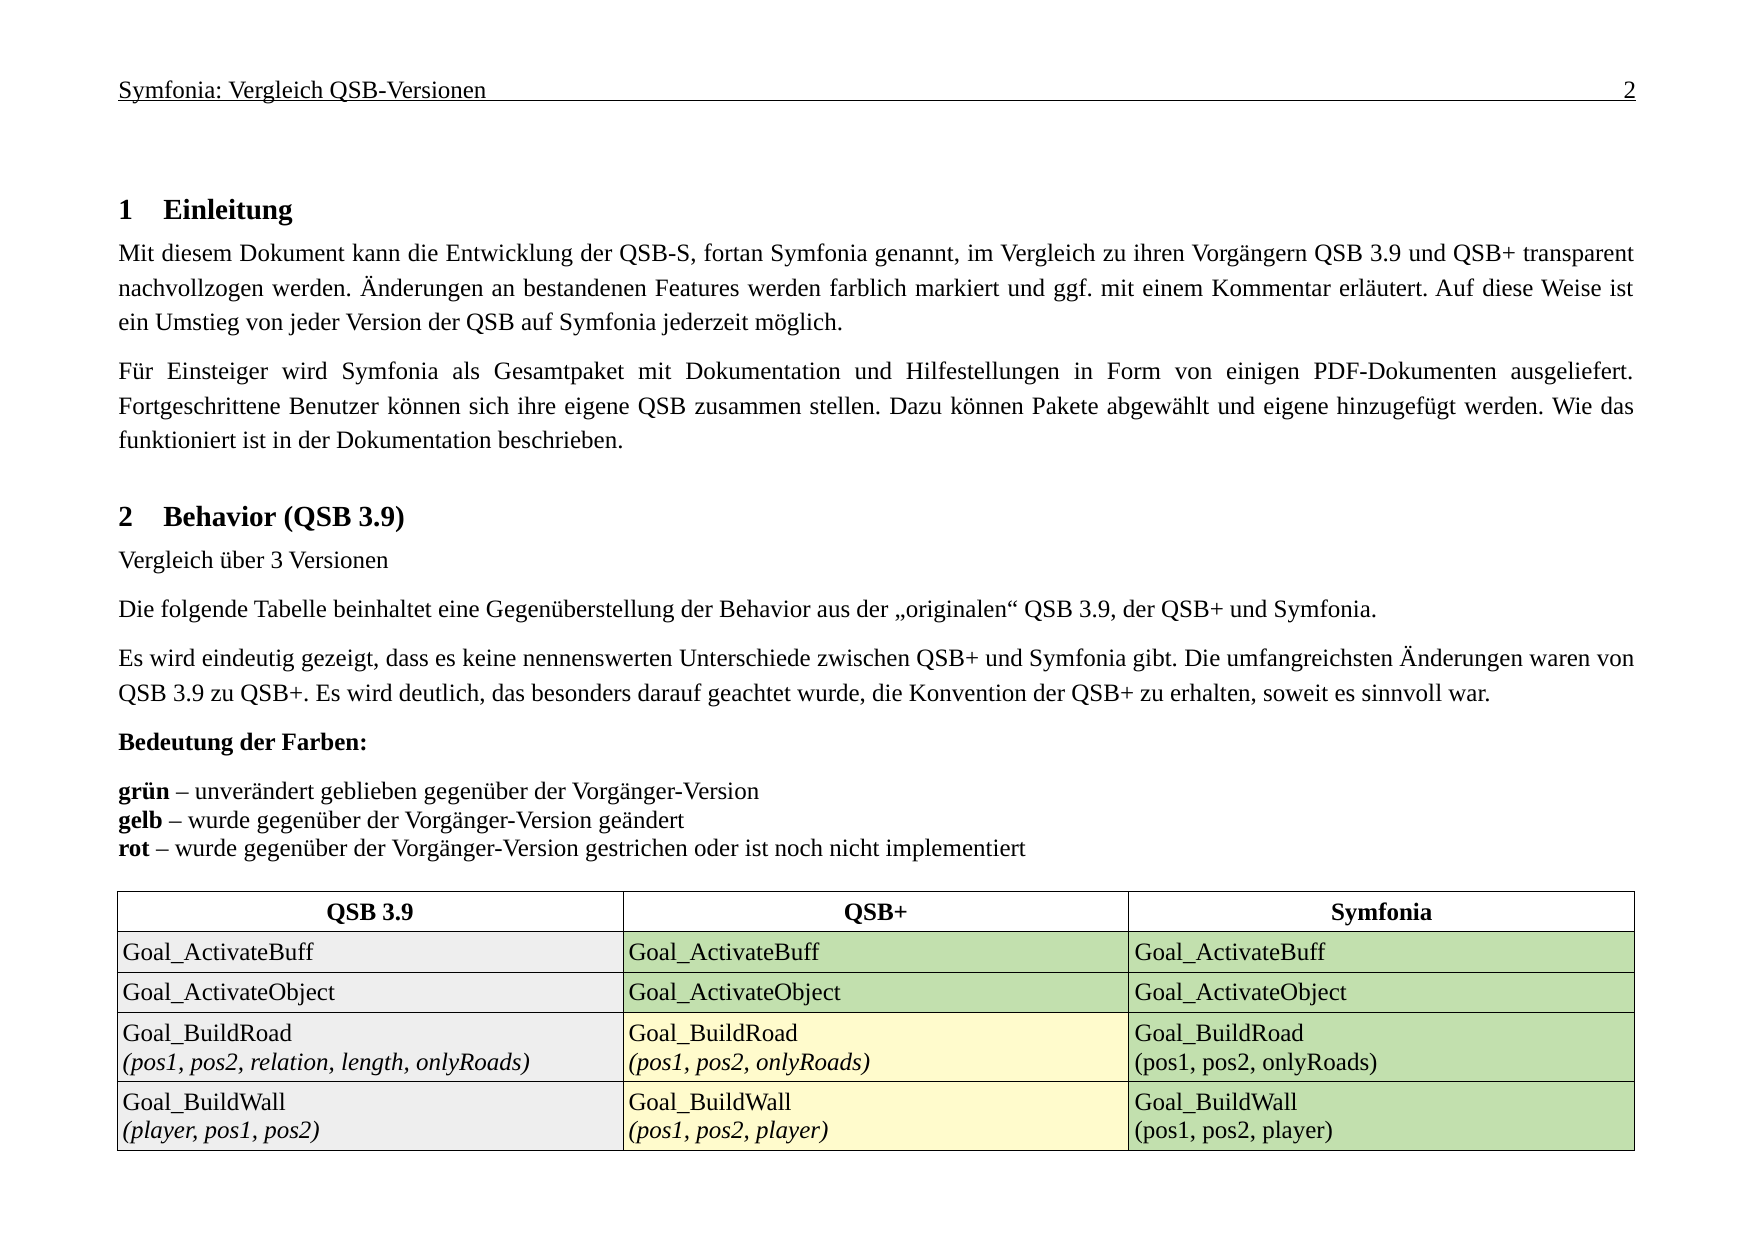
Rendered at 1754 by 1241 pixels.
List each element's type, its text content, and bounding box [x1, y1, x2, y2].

table_cell Goal_BuildWall (pos1, pos2, player) [1129, 1082, 1634, 1150]
table_header QSB 3.9 [118, 892, 623, 931]
table_cell Goal_BuildRoad (pos1, pos2, onlyRoads) [1129, 1013, 1634, 1081]
text Es wird eindeutig gezeigt, dass es keine nennenswerten Unterschiede zwischen QSB+ und Symfonia gibt. Die umfangreichsten Änderungen waren von QSB 3.9 zu QSB+. Es wird deutlich, das besonders darauf geachtet wurde, die Konvention der QSB+ zu erhalten, soweit es sinnvoll war. [118, 643, 1636, 707]
table_cell Goal_ActivateBuff [1129, 932, 1634, 972]
subtitle Behavior (QSB 3.9) [118, 499, 1636, 533]
text Bedeutung der Farben: [118, 727, 1636, 756]
text Vergleich über 3 Versionen [118, 545, 1636, 574]
table_cell Goal_BuildRoad (pos1, pos2, relation, length, onlyRoads) [118, 1013, 623, 1081]
text grün – unverändert geblieben gegenüber der Vorgänger-Version [118, 776, 1636, 805]
subtitle Einleitung [118, 192, 1636, 226]
table_cell Goal_ActivateObject [118, 973, 623, 1012]
table_cell Goal_ActivateObject [1129, 973, 1634, 1012]
table_cell Goal_BuildWall (player, pos1, pos2) [118, 1082, 623, 1150]
table_cell Goal_BuildRoad (pos1, pos2, onlyRoads) [624, 1013, 1128, 1081]
table_header QSB+ [624, 892, 1128, 931]
table_cell Goal_BuildWall (pos1, pos2, player) [624, 1082, 1128, 1150]
table_cell Goal_ActivateBuff [118, 932, 623, 972]
text Die folgende Tabelle beinhaltet eine Gegenüberstellung der Behavior aus der „originalen“ QSB 3.9, der QSB+ und Symfonia. [118, 594, 1636, 623]
text gelb – wurde gegenüber der Vorgänger-Version geändert [118, 805, 1636, 833]
table_cell Goal_ActivateObject [624, 973, 1128, 1012]
table_header Symfonia [1129, 892, 1634, 931]
table_cell Goal_ActivateBuff [624, 932, 1128, 972]
text rot – wurde gegenüber der Vorgänger-Version gestrichen oder ist noch nicht implementiert [118, 833, 1636, 862]
text Mit diesem Dokument kann die Entwicklung der QSB-S, fortan Symfonia genannt, im Vergleich zu ihren Vorgängern QSB 3.9 und QSB+ transparent nachvollzogen werden. Änderungen an bestandenen Features werden farblich markiert und ggf. mit einem Kommentar erläutert. Auf diese Weise ist ein Umstieg von jeder Version der QSB auf Symfonia jederzeit möglich. [118, 238, 1636, 336]
text Für Einsteiger wird Symfonia als Gesamtpaket mit Dokumentation und Hilfestellungen in Form von einigen PDF-Dokumenten ausgeliefert. Fortgeschrittene Benutzer können sich ihre eigene QSB zusammen stellen. Dazu können Pakete abgewählt und eigene hinzugefügt werden. Wie das funktioniert ist in der Dokumentation beschrieben. [118, 356, 1636, 454]
